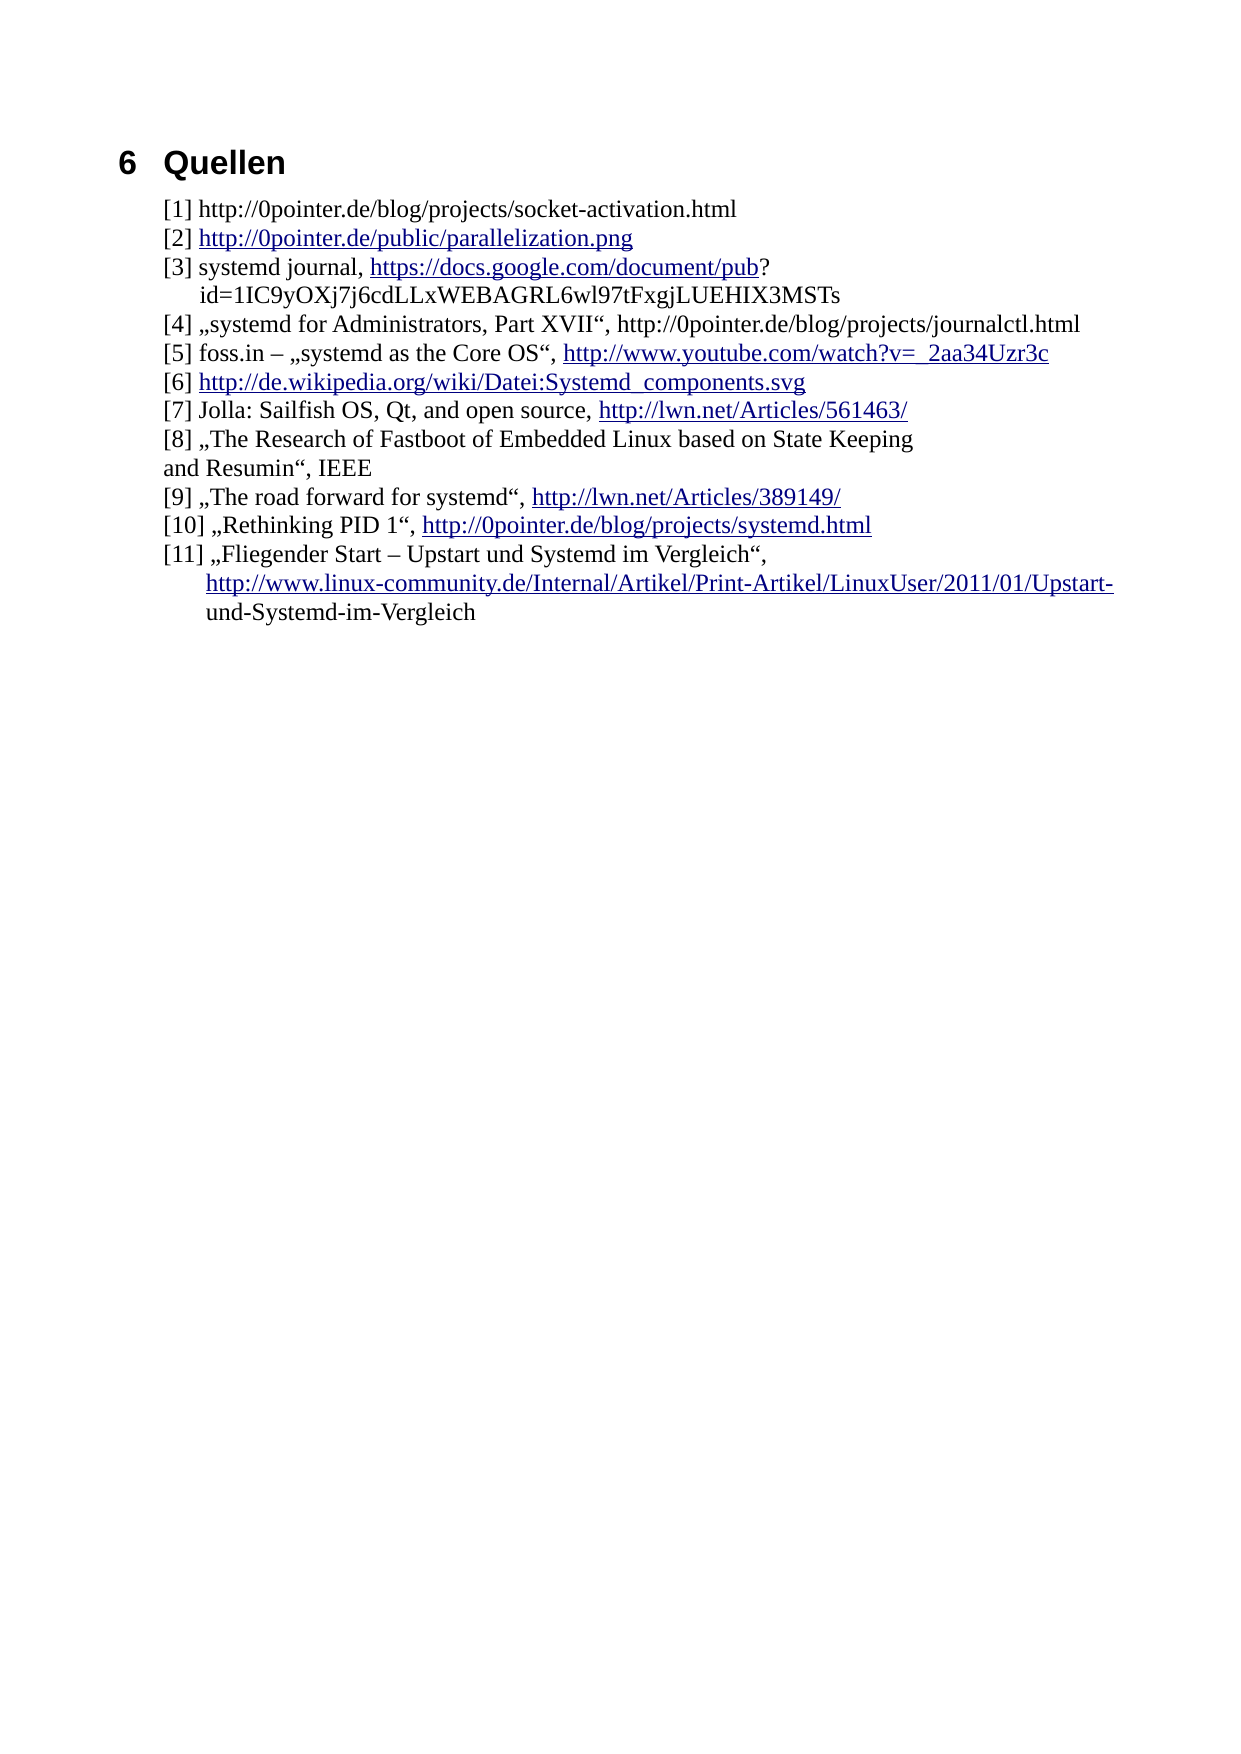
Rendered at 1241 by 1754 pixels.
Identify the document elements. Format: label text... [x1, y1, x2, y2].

text [3] systemd journal, https://docs.google.com/document/pub? id=1IC9yOXj7j6cdLLxWEBAGRL6wl97tFxgjLUEHIX3MSTs [118, 252, 1122, 309]
text [4] „systemd for Administrators, Part XVII“, http://0pointer.de/blog/projects/journalctl.html [118, 309, 1122, 338]
text [7] Jolla: Sailfish OS, Qt, and open source, http://lwn.net/Articles/561463/ [118, 396, 1122, 424]
subtitle Quellen [118, 143, 1122, 182]
text [10] „Rethinking PID 1“, http://0pointer.de/blog/projects/systemd.html [118, 511, 1122, 539]
text [1] http://0pointer.de/blog/projects/socket-activation.html [118, 194, 1122, 223]
text [11] „Fliegender Start – Upstart und Systemd im Vergleich“, http://www.linux-community.de/Internal/Artikel/Print-Artikel/LinuxUser/2011/01/Upstart- und-Systemd-im-Vergleich [118, 539, 1122, 626]
text [2] http://0pointer.de/public/parallelization.png [118, 223, 1122, 252]
text [8] „The Research of Fastboot of Embedded Linux based on State Keeping [118, 424, 1122, 453]
text [5] foss.in – „systemd as the Core OS“, http://www.youtube.com/watch?v=_2aa34Uzr3c [118, 338, 1122, 367]
text [9] „The road forward for systemd“, http://lwn.net/Articles/389149/ [118, 482, 1122, 511]
text [6] http://de.wikipedia.org/wiki/Datei:Systemd_components.svg [118, 367, 1122, 396]
text and Resumin“, IEEE [118, 453, 1122, 482]
